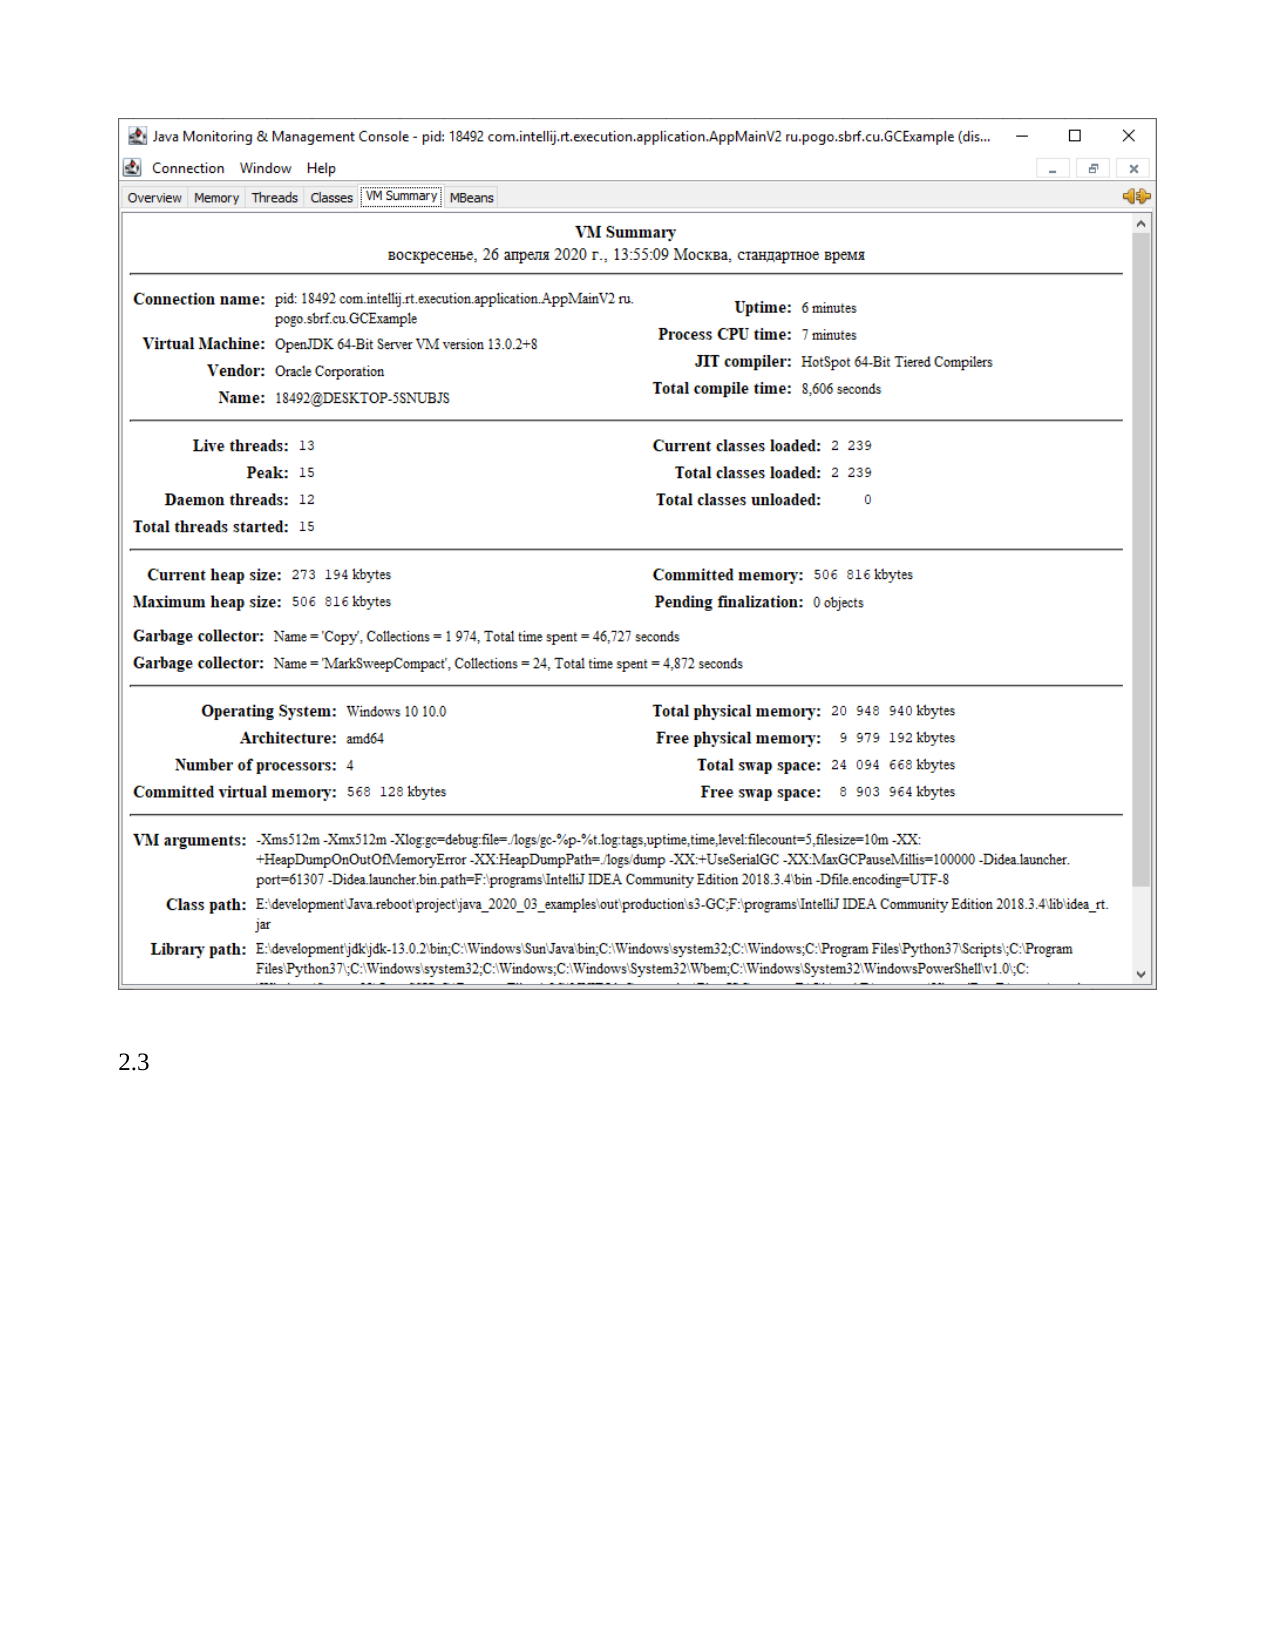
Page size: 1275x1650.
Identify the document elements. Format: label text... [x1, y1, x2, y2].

text 2.3 [118, 1047, 1157, 1075]
picture [118, 118, 1157, 990]
